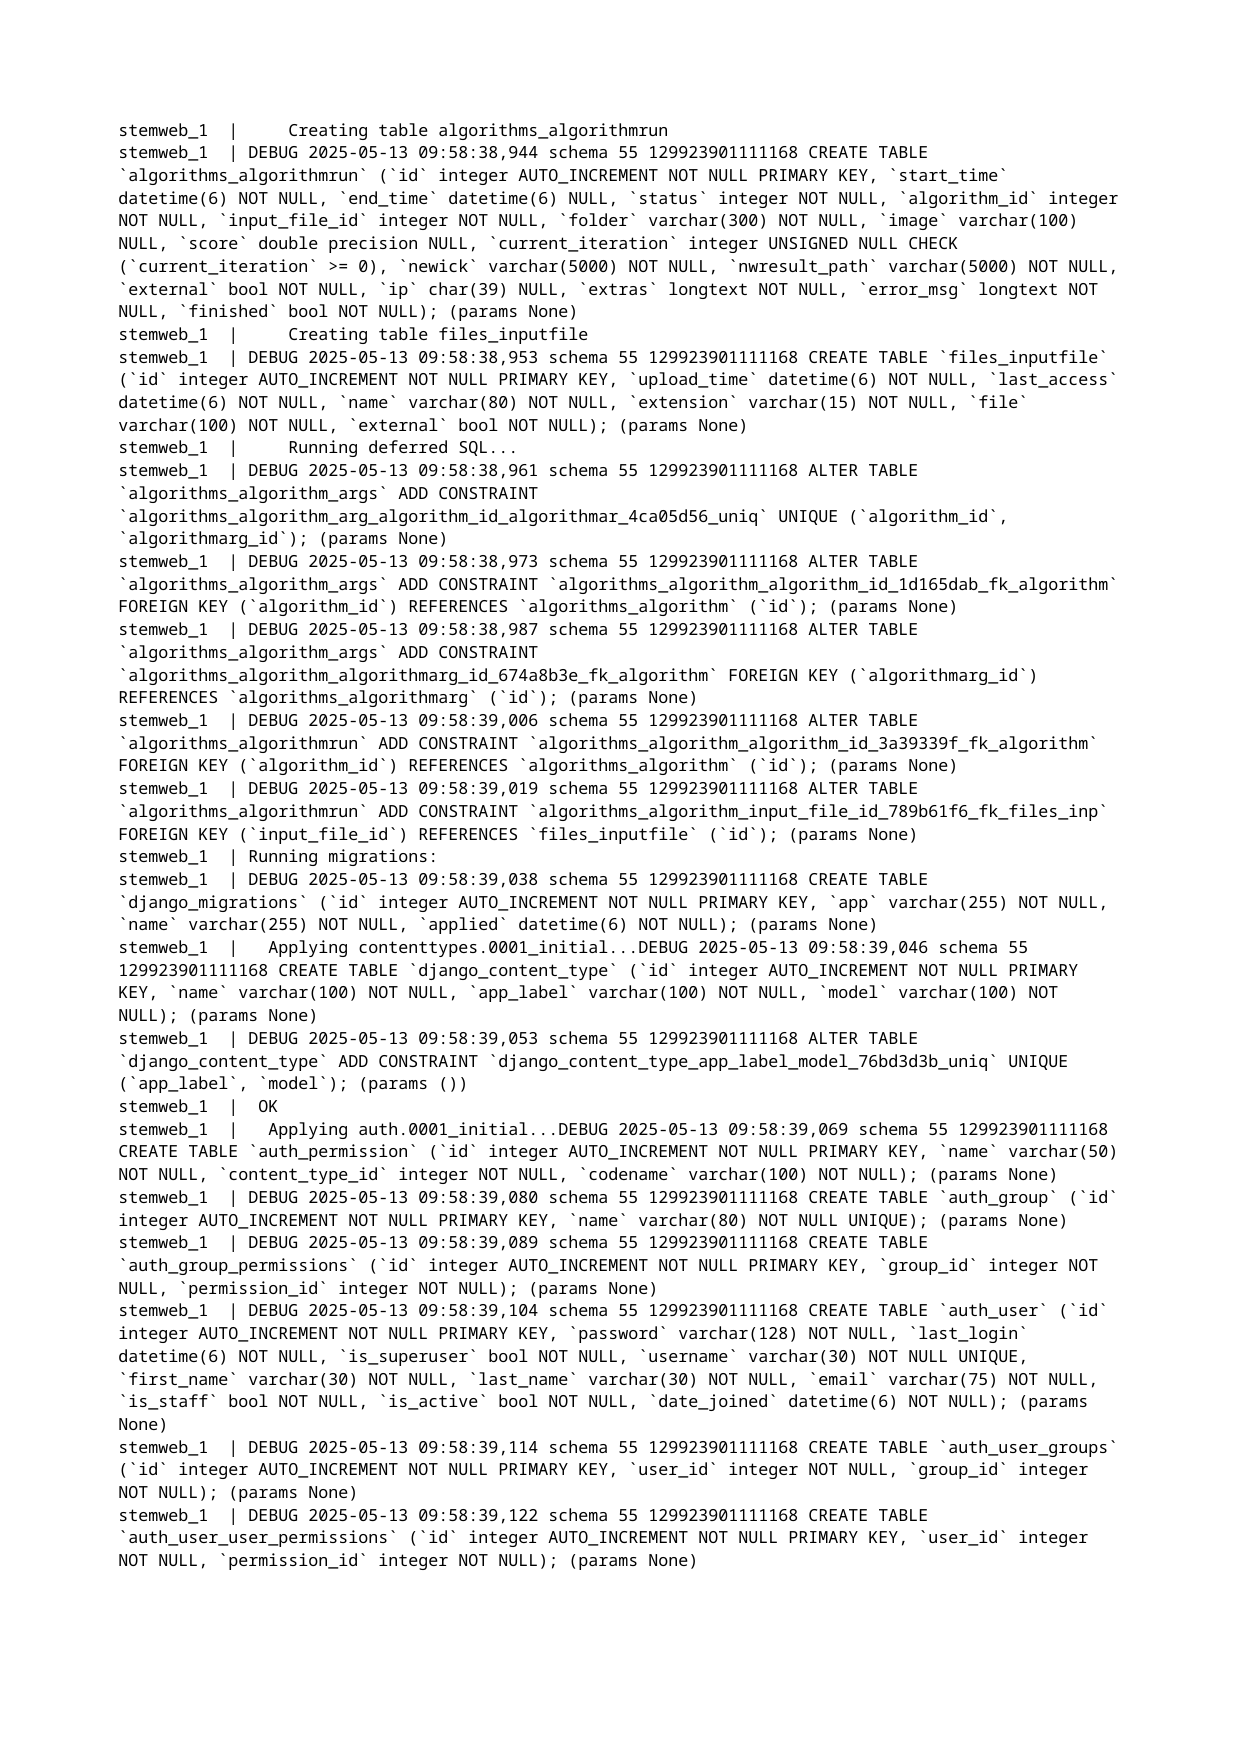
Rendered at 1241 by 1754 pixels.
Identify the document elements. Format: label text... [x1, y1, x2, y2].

text stemweb_1 | Creating table files_inputfile [118, 322, 1122, 345]
text stemweb_1 | OK [118, 1094, 1122, 1117]
text stemweb_1 | DEBUG 2025-05-13 09:58:39,104 schema 55 129923901111168 CREATE TABLE `auth_user` (`id` integer AUTO_INCREMENT NOT NULL PRIMARY KEY, `password` varchar(128) NOT NULL, `last_login` datetime(6) NOT NULL, `is_superuser` bool NOT NULL, `username` varchar(30) NOT NULL UNIQUE, `first_name` varchar(30) NOT NULL, `last_name` varchar(30) NOT NULL, `email` varchar(75) NOT NULL, `is_staff` bool NOT NULL, `is_active` bool NOT NULL, `date_joined` datetime(6) NOT NULL); (params None) [118, 1299, 1122, 1435]
text stemweb_1 | Applying contenttypes.0001_initial...DEBUG 2025-05-13 09:58:39,046 schema 55 129923901111168 CREATE TABLE `django_content_type` (`id` integer AUTO_INCREMENT NOT NULL PRIMARY KEY, `name` varchar(100) NOT NULL, `app_label` varchar(100) NOT NULL, `model` varchar(100) NOT NULL); (params None) [118, 936, 1122, 1026]
text stemweb_1 | DEBUG 2025-05-13 09:58:39,053 schema 55 129923901111168 ALTER TABLE `django_content_type` ADD CONSTRAINT `django_content_type_app_label_model_76bd3d3b_uniq` UNIQUE (`app_label`, `model`); (params ()) [118, 1026, 1122, 1094]
text stemweb_1 | DEBUG 2025-05-13 09:58:38,944 schema 55 129923901111168 CREATE TABLE `algorithms_algorithmrun` (`id` integer AUTO_INCREMENT NOT NULL PRIMARY KEY, `start_time` datetime(6) NOT NULL, `end_time` datetime(6) NULL, `status` integer NOT NULL, `algorithm_id` integer NOT NULL, `input_file_id` integer NOT NULL, `folder` varchar(300) NOT NULL, `image` varchar(100) NULL, `score` double precision NULL, `current_iteration` integer UNSIGNED NULL CHECK (`current_iteration` >= 0), `newick` varchar(5000) NOT NULL, `nwresult_path` varchar(5000) NOT NULL, `external` bool NOT NULL, `ip` char(39) NULL, `extras` longtext NOT NULL, `error_msg` longtext NOT NULL, `finished` bool NOT NULL); (params None) [118, 141, 1122, 322]
text stemweb_1 | DEBUG 2025-05-13 09:58:38,987 schema 55 129923901111168 ALTER TABLE `algorithms_algorithm_args` ADD CONSTRAINT `algorithms_algorithm_algorithmarg_id_674a8b3e_fk_algorithm` FOREIGN KEY (`algorithmarg_id`) REFERENCES `algorithms_algorithmarg` (`id`); (params None) [118, 618, 1122, 708]
text stemweb_1 | DEBUG 2025-05-13 09:58:39,006 schema 55 129923901111168 ALTER TABLE `algorithms_algorithmrun` ADD CONSTRAINT `algorithms_algorithm_algorithm_id_3a39339f_fk_algorithm` FOREIGN KEY (`algorithm_id`) REFERENCES `algorithms_algorithm` (`id`); (params None) [118, 708, 1122, 777]
text stemweb_1 | DEBUG 2025-05-13 09:58:39,089 schema 55 129923901111168 CREATE TABLE `auth_group_permissions` (`id` integer AUTO_INCREMENT NOT NULL PRIMARY KEY, `group_id` integer NOT NULL, `permission_id` integer NOT NULL); (params None) [118, 1231, 1122, 1299]
text stemweb_1 | DEBUG 2025-05-13 09:58:38,953 schema 55 129923901111168 CREATE TABLE `files_inputfile` (`id` integer AUTO_INCREMENT NOT NULL PRIMARY KEY, `upload_time` datetime(6) NOT NULL, `last_access` datetime(6) NOT NULL, `name` varchar(80) NOT NULL, `extension` varchar(15) NOT NULL, `file` varchar(100) NOT NULL, `external` bool NOT NULL); (params None) [118, 345, 1122, 436]
text stemweb_1 | DEBUG 2025-05-13 09:58:39,114 schema 55 129923901111168 CREATE TABLE `auth_user_groups` (`id` integer AUTO_INCREMENT NOT NULL PRIMARY KEY, `user_id` integer NOT NULL, `group_id` integer NOT NULL); (params None) [118, 1435, 1122, 1503]
text stemweb_1 | DEBUG 2025-05-13 09:58:38,973 schema 55 129923901111168 ALTER TABLE `algorithms_algorithm_args` ADD CONSTRAINT `algorithms_algorithm_algorithm_id_1d165dab_fk_algorithm` FOREIGN KEY (`algorithm_id`) REFERENCES `algorithms_algorithm` (`id`); (params None) [118, 549, 1122, 618]
text stemweb_1 | Creating table algorithms_algorithmrun [118, 118, 1122, 141]
text stemweb_1 | DEBUG 2025-05-13 09:58:39,122 schema 55 129923901111168 CREATE TABLE `auth_user_user_permissions` (`id` integer AUTO_INCREMENT NOT NULL PRIMARY KEY, `user_id` integer NOT NULL, `permission_id` integer NOT NULL); (params None) [118, 1503, 1122, 1571]
text stemweb_1 | DEBUG 2025-05-13 09:58:39,080 schema 55 129923901111168 CREATE TABLE `auth_group` (`id` integer AUTO_INCREMENT NOT NULL PRIMARY KEY, `name` varchar(80) NOT NULL UNIQUE); (params None) [118, 1185, 1122, 1231]
text stemweb_1 | Running migrations: [118, 845, 1122, 867]
text stemweb_1 | Running deferred SQL... [118, 436, 1122, 459]
text stemweb_1 | DEBUG 2025-05-13 09:58:38,961 schema 55 129923901111168 ALTER TABLE `algorithms_algorithm_args` ADD CONSTRAINT `algorithms_algorithm_arg_algorithm_id_algorithmar_4ca05d56_uniq` UNIQUE (`algorithm_id`, `algorithmarg_id`); (params None) [118, 459, 1122, 549]
text stemweb_1 | DEBUG 2025-05-13 09:58:39,019 schema 55 129923901111168 ALTER TABLE `algorithms_algorithmrun` ADD CONSTRAINT `algorithms_algorithm_input_file_id_789b61f6_fk_files_inp` FOREIGN KEY (`input_file_id`) REFERENCES `files_inputfile` (`id`); (params None) [118, 777, 1122, 845]
text stemweb_1 | Applying auth.0001_initial...DEBUG 2025-05-13 09:58:39,069 schema 55 129923901111168 CREATE TABLE `auth_permission` (`id` integer AUTO_INCREMENT NOT NULL PRIMARY KEY, `name` varchar(50) NOT NULL, `content_type_id` integer NOT NULL, `codename` varchar(100) NOT NULL); (params None) [118, 1117, 1122, 1185]
text stemweb_1 | DEBUG 2025-05-13 09:58:39,038 schema 55 129923901111168 CREATE TABLE `django_migrations` (`id` integer AUTO_INCREMENT NOT NULL PRIMARY KEY, `app` varchar(255) NOT NULL, `name` varchar(255) NOT NULL, `applied` datetime(6) NOT NULL); (params None) [118, 867, 1122, 936]
